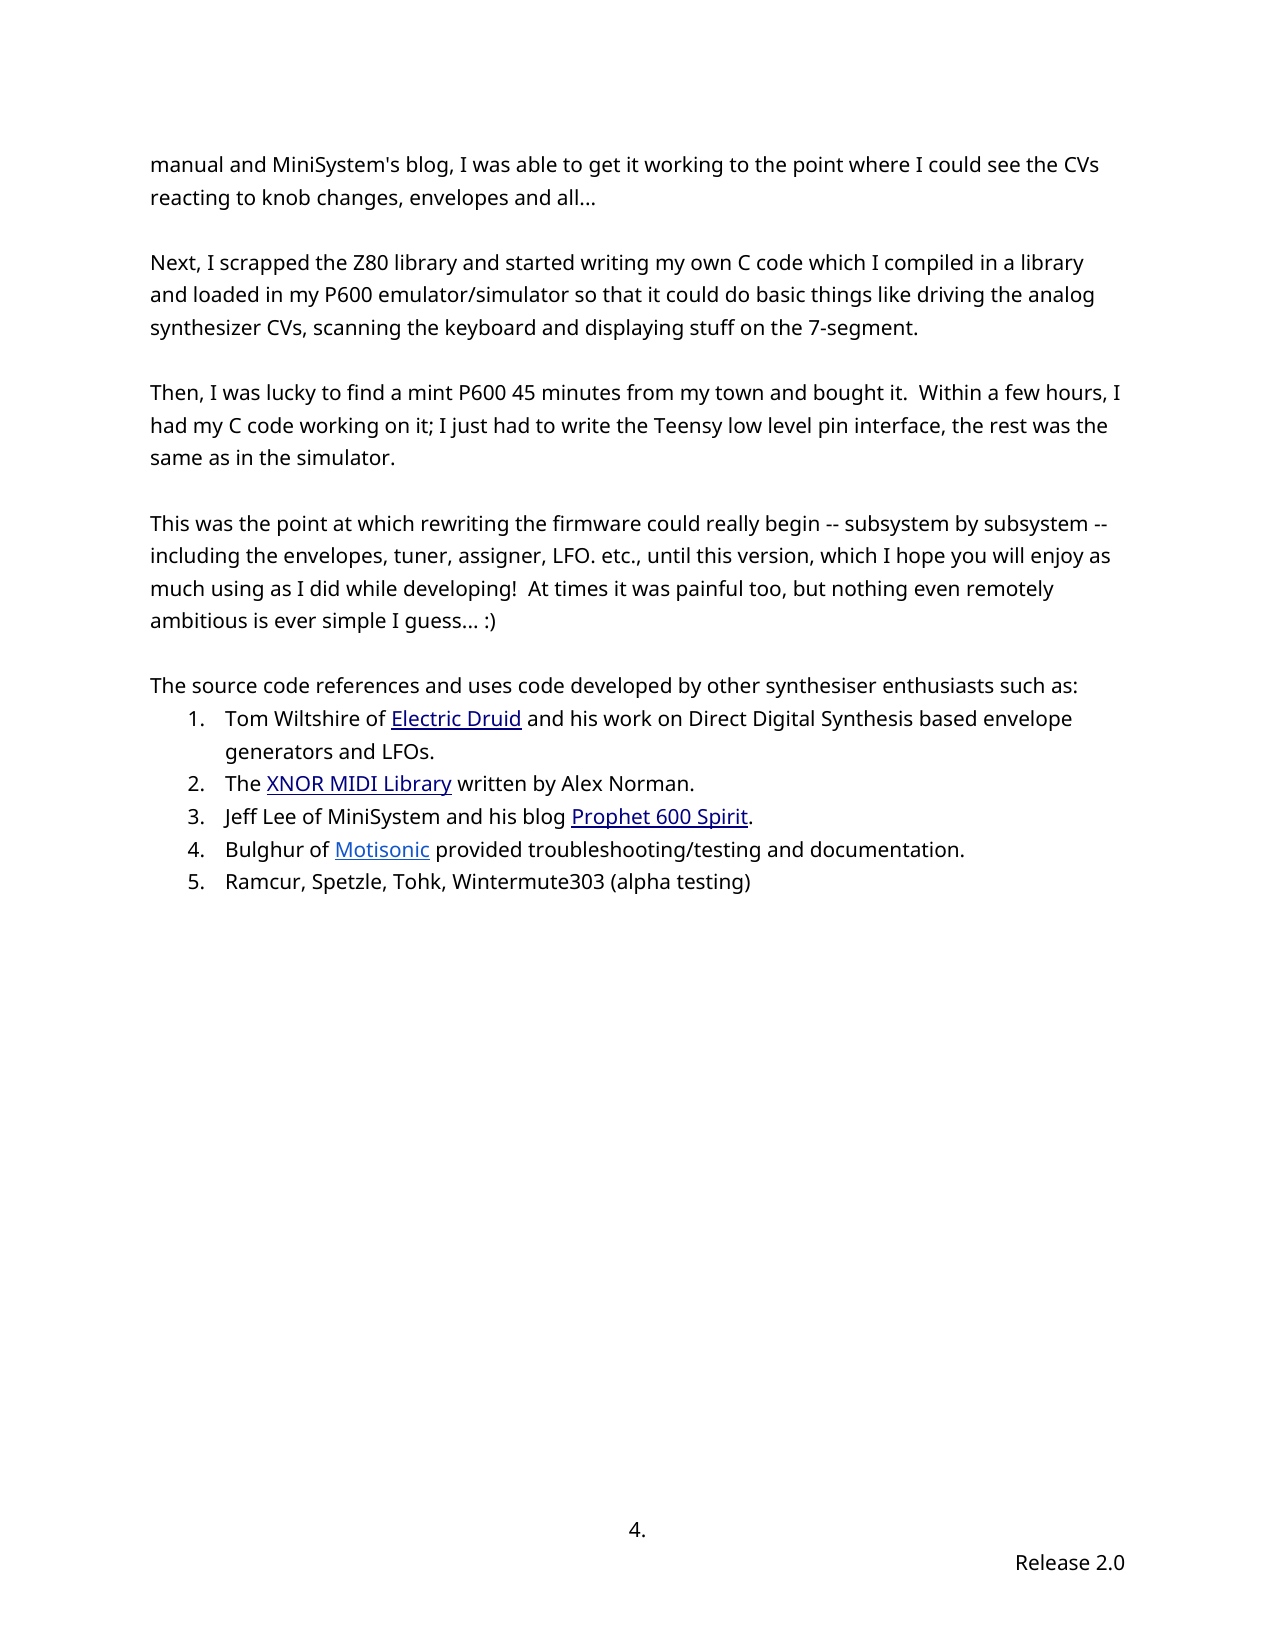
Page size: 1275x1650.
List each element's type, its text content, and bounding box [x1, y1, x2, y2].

list Jeff Lee of MiniSystem and his blog Prophet 600 Spirit. [187, 802, 1125, 831]
list The XNOR MIDI Library written by Alex Norman. [187, 769, 1125, 798]
list Ramcur, Spetzle, Tohk, Wintermute303 (alpha testing) [187, 867, 1125, 896]
text manual and MiniSystem's blog, I was able to get it working to the point where I could see the CVs reacting to knob changes, envelopes and all... [150, 150, 1125, 211]
text Then, I was lucky to find a mint P600 45 minutes from my town and bought it. Within a few hours, I had my C code working on it; I just had to write the Teensy low level pin interface, the rest was the same as in the simulator. [150, 378, 1125, 472]
list Bulghur of Motisonic provided troubleshooting/testing and documentation. [187, 835, 1125, 863]
list Tom Wiltshire of Electric Druid and his work on Direct Digital Synthesis based envelope generators and LFOs. [187, 704, 1125, 765]
text This was the point at which rewriting the firmware could really begin -- subsystem by subsystem -- including the envelopes, tuner, assigner, LFO. etc., until this version, which I hope you will enjoy as much using as I did while developing! At times it was painful too, but nothing even remotely ambitious is ever simple I guess... :) [150, 509, 1125, 635]
text Next, I scrapped the Z80 library and started writing my own C code which I compiled in a library and loaded in my P600 emulator/simulator so that it could do basic things like driving the analog synthesizer CVs, scanning the keyboard and displaying stuff on the 7-segment. [150, 248, 1125, 341]
text The source code references and uses code developed by other synthesiser enthusiasts such as: [150, 672, 1125, 700]
